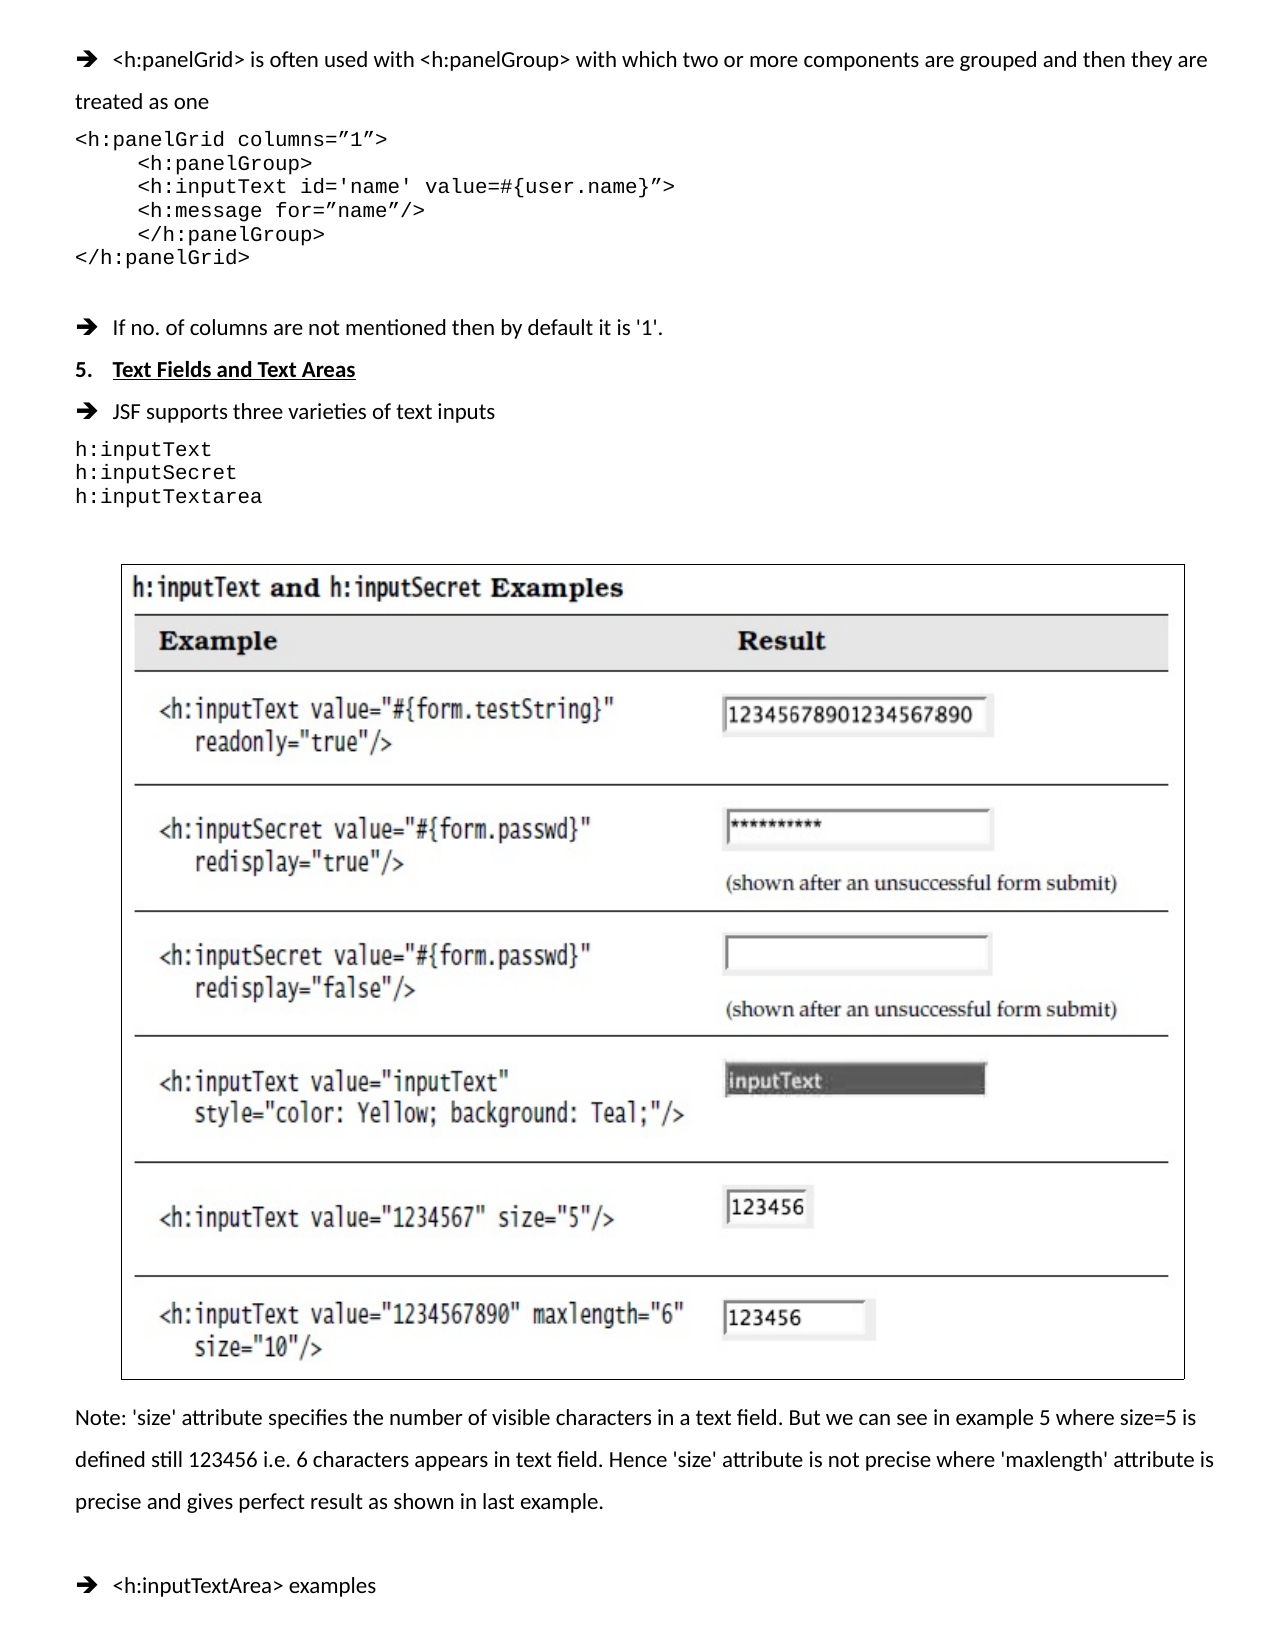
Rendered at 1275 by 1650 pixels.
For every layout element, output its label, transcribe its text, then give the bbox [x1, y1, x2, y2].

text 5. Text Fields and Text Areas [75, 355, 1230, 383]
list <h:inputText id='name' value=#{user.name}”> [75, 176, 1230, 200]
list </h:panelGrid> [75, 247, 1230, 271]
list <h:panelGrid columns=”1”> [75, 129, 1230, 153]
list <h:panelGrid> is often used with <h:panelGroup> with which two or more components are grouped and then they are treated as one [75, 45, 1230, 115]
text h:inputSecret [75, 462, 1230, 486]
list JSF supports three varieties of text inputs [75, 397, 1230, 425]
list </h:panelGroup> [75, 223, 1230, 247]
list <h:message for=”name”/> [75, 200, 1230, 223]
text h:inputText [75, 439, 1230, 462]
list If no. of columns are not mentioned then by default it is '1'. [75, 313, 1230, 341]
text Note: 'size' attribute specifies the number of visible characters in a text field. But we can see in example 5 where size=5 is defined still 123456 i.e. 6 characters appears in text field. Hence 'size' attribute is not precise where 'maxlength' attribute is precise and gives perfect result as shown in last example. [75, 1403, 1230, 1515]
list <h:panelGroup> [75, 153, 1230, 176]
list <h:inputTextArea> examples [75, 1571, 1230, 1599]
text h:inputTextarea [75, 486, 1230, 510]
